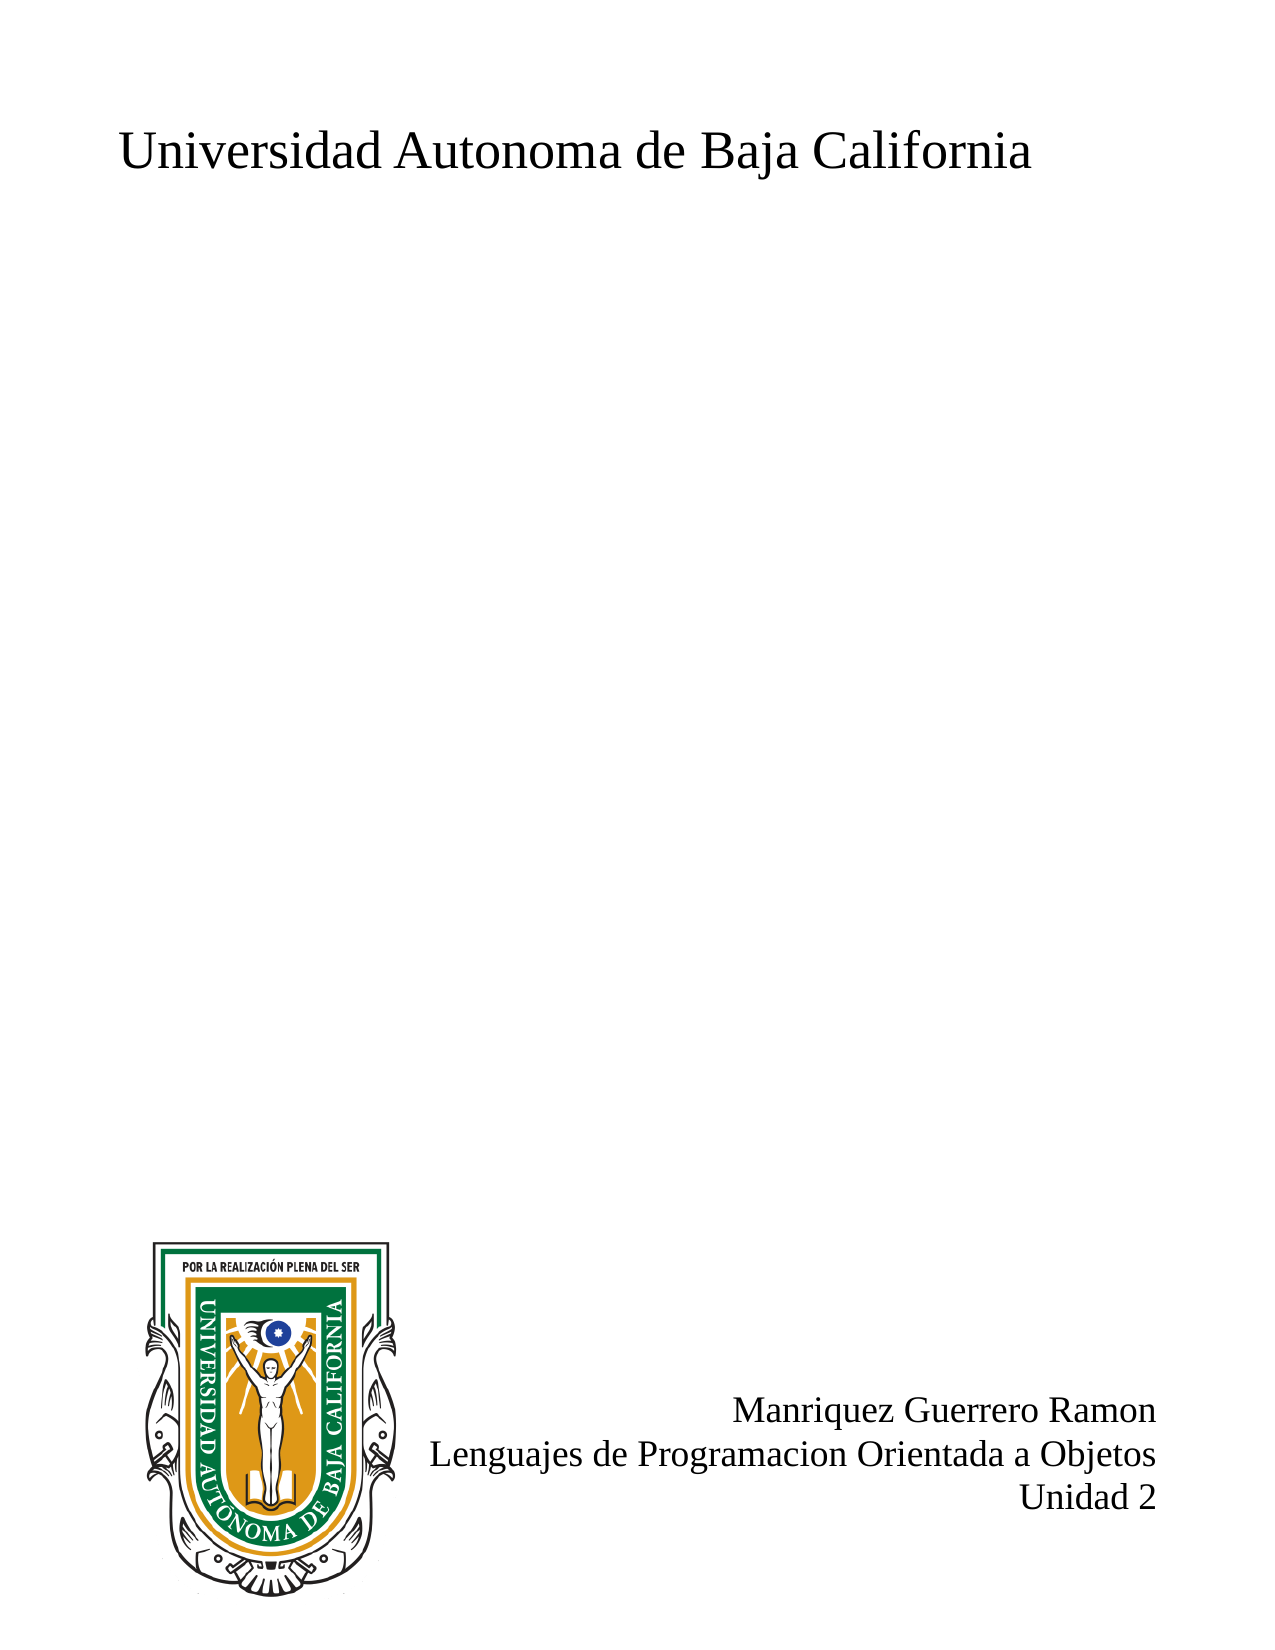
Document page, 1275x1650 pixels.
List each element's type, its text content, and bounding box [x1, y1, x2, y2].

text Manriquez Guerrero Ramon [398, 1388, 1157, 1431]
text Unidad 2 [398, 1474, 1157, 1517]
text [118, 1474, 136, 1517]
text Universidad Autonoma de Baja California [118, 118, 1157, 180]
picture [136, 1234, 398, 1608]
text [118, 1388, 136, 1431]
text Lenguajes de Programacion Orientada a Objetos [398, 1431, 1157, 1474]
